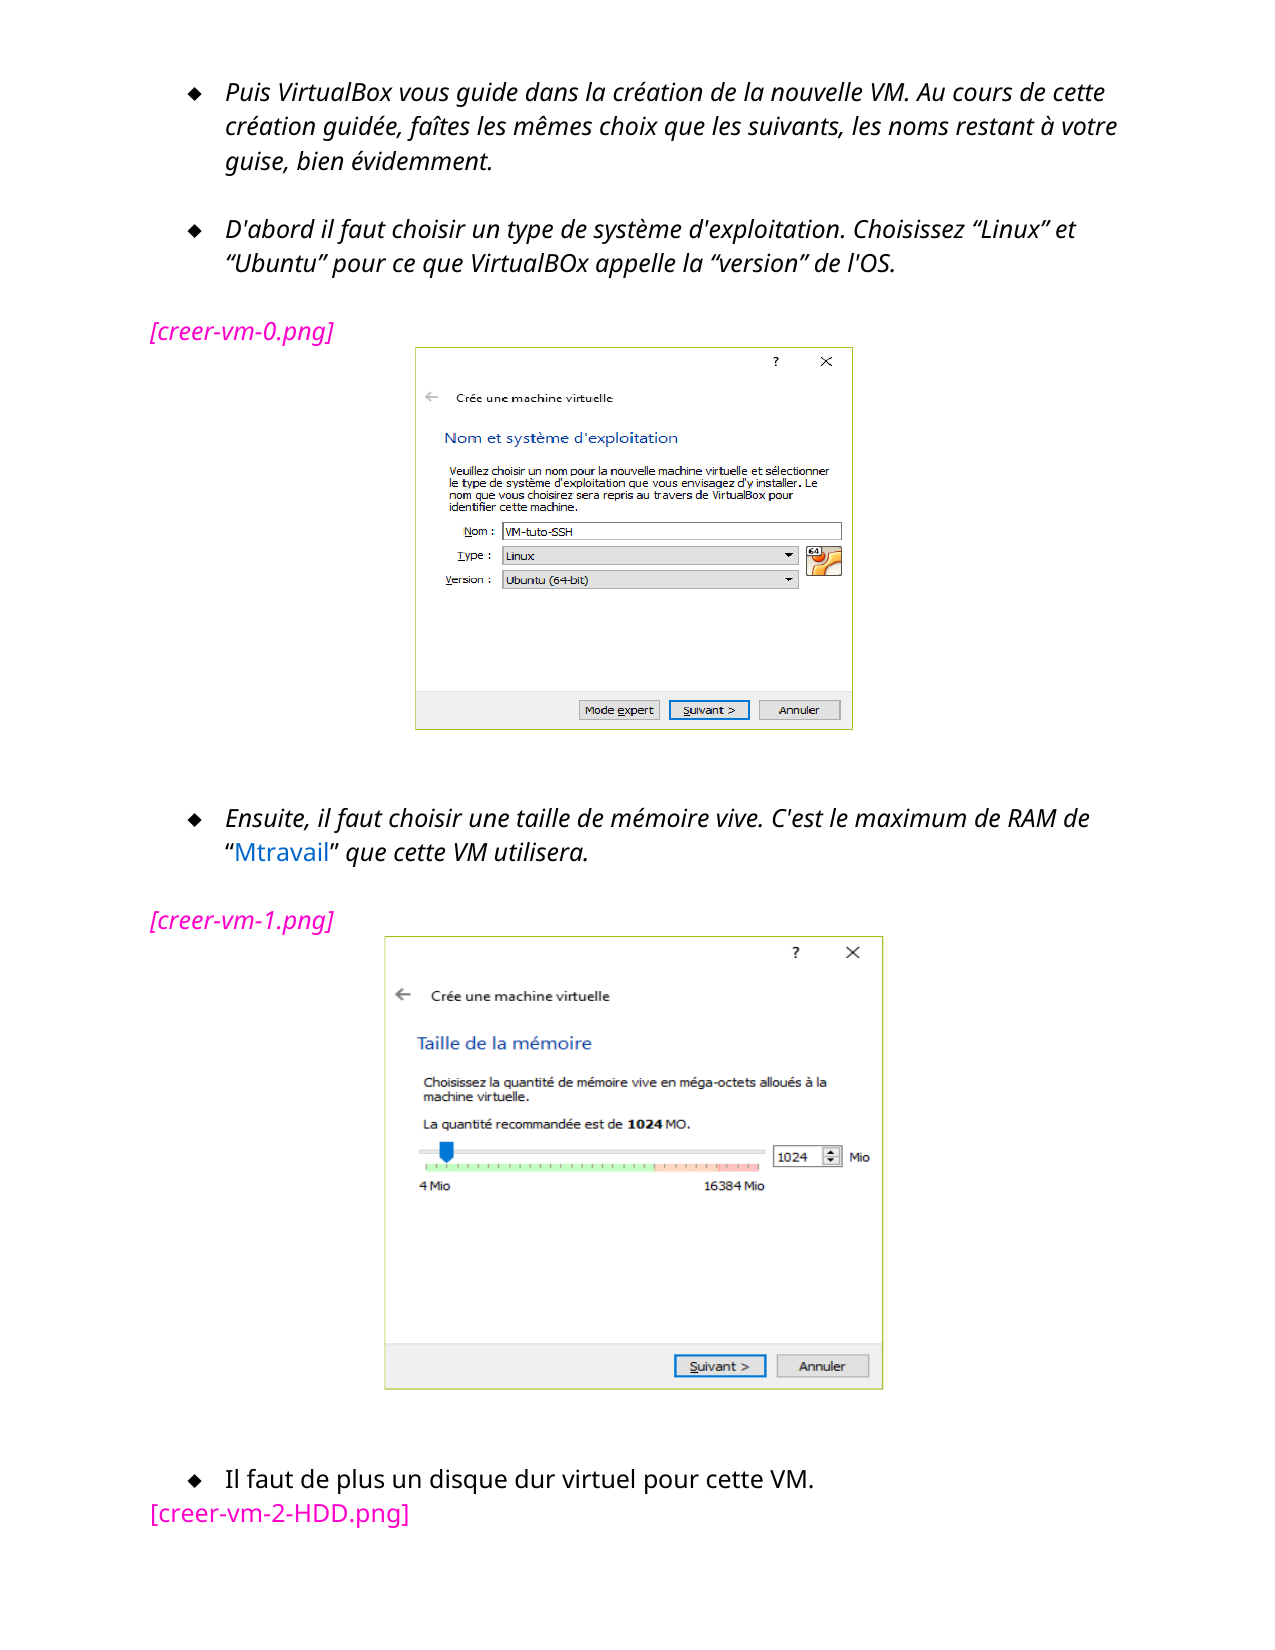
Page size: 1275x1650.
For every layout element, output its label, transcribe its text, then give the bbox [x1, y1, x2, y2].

list D'abord il faut choisir un type de système d'exploitation. Choisissez “Linux” et “Ubuntu” pour ce que VirtualBOx appelle la “version” de l'OS. [187, 211, 1125, 279]
list Ensuite, il faut choisir une taille de mémoire vive. C'est le maximum de RAM de “Mtravail” que cette VM utilisera. [187, 801, 1125, 869]
list Puis VirtualBox vous guide dans la création de la nouvelle VM. Au cours de cette création guidée, faîtes les mêmes choix que les suivants, les noms restant à votre guise, bien évidemment. [187, 75, 1125, 177]
text [creer-vm-0.png] [150, 313, 1125, 347]
text [creer-vm-2-HDD.png] [150, 1496, 1125, 1530]
text [creer-vm-1.png] [150, 903, 1125, 937]
list Il faut de plus un disque dur virtuel pour cette VM. [187, 1462, 1125, 1496]
picture [415, 347, 860, 733]
picture [384, 936, 891, 1394]
